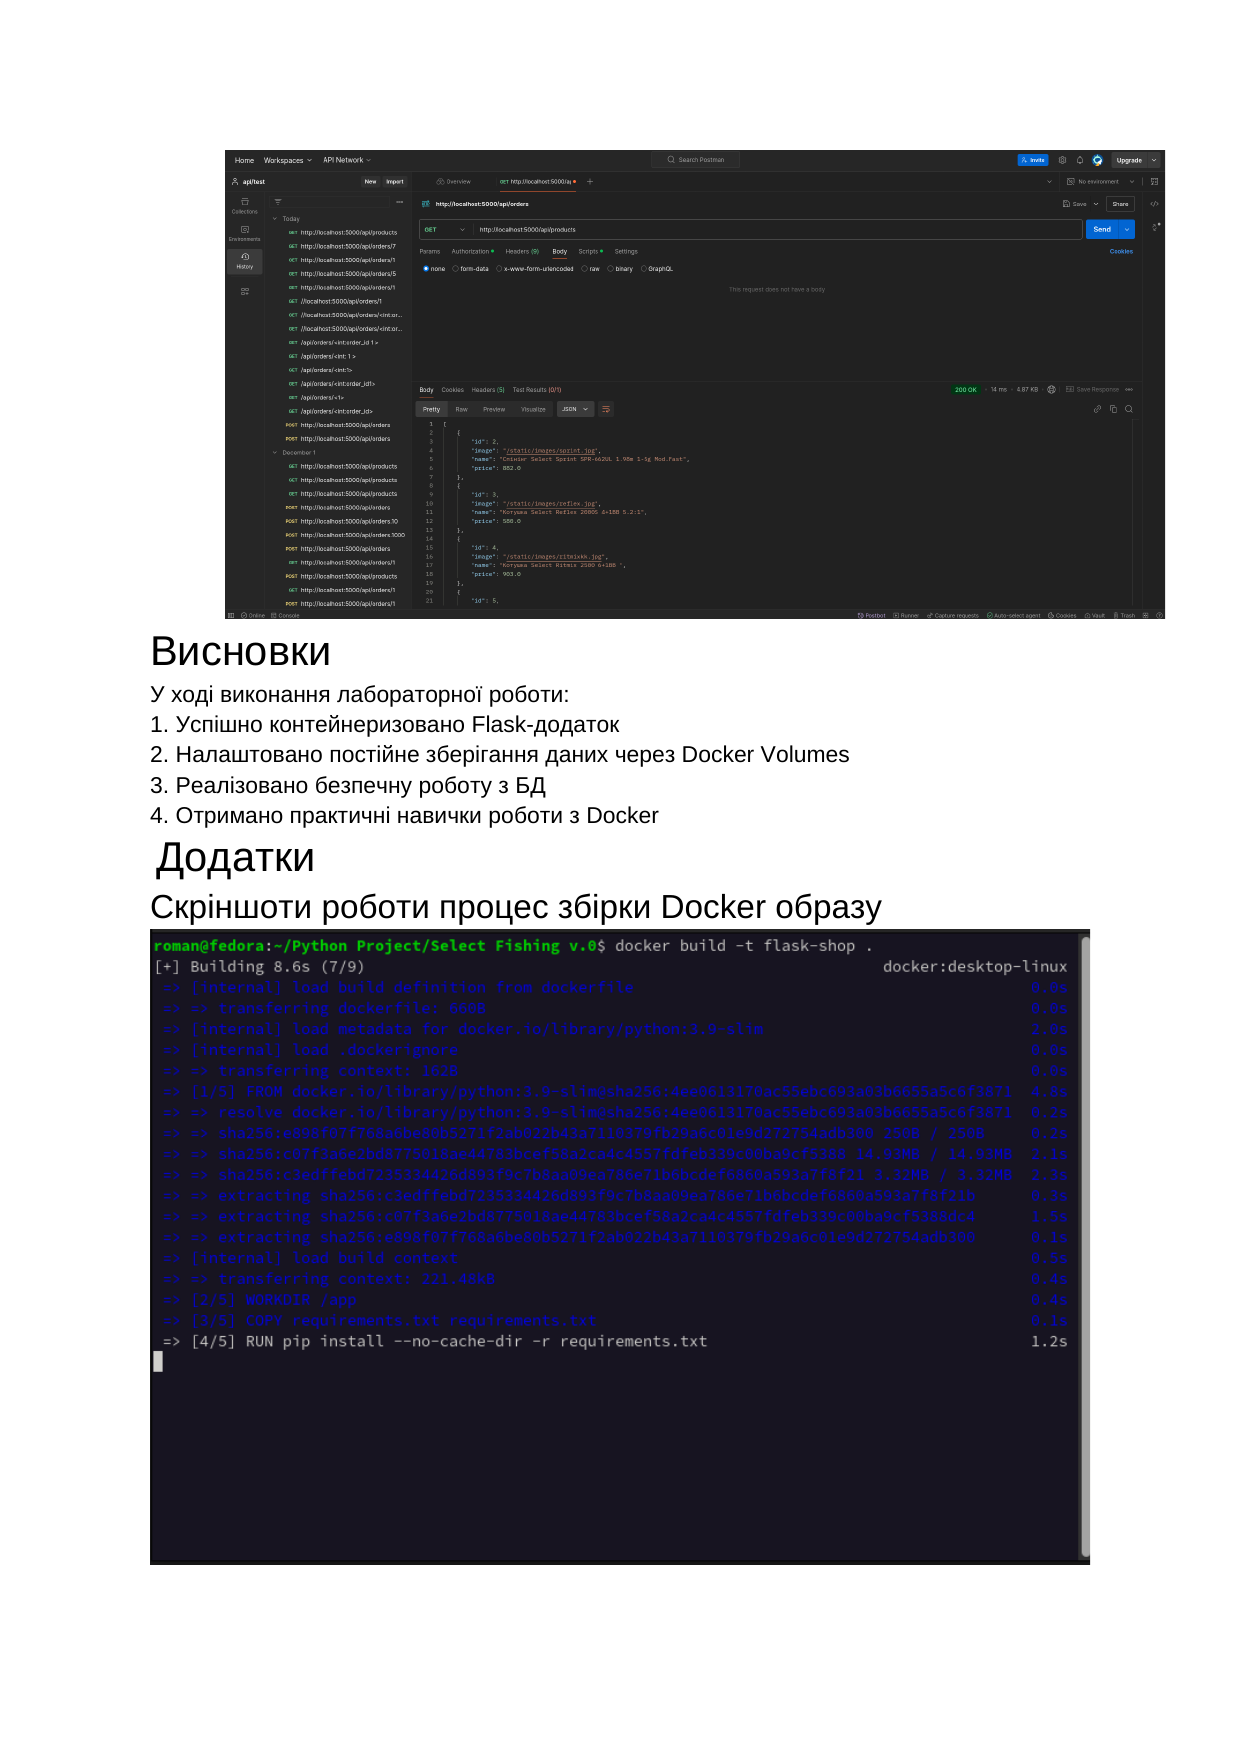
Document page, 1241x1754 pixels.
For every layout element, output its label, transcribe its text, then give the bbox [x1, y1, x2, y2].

text Скріншоти роботи процес збірки Docker образу [150, 887, 1090, 929]
text 1. Успішно контейнеризовано Flask-додаток [150, 711, 1090, 738]
text Додатки [150, 832, 1090, 880]
text Висновки [150, 150, 1090, 674]
picture [150, 929, 1091, 1565]
text У ході виконання лабораторної роботи: [150, 681, 1090, 707]
text 4. Отримано практичні навички роботи з Docker [150, 802, 1090, 828]
text 3. Реалізовано безпечну роботу з БД [150, 772, 1090, 798]
picture [225, 150, 1166, 619]
text 2. Налаштовано постійне зберігання даних через Docker Volumes [150, 741, 1090, 768]
